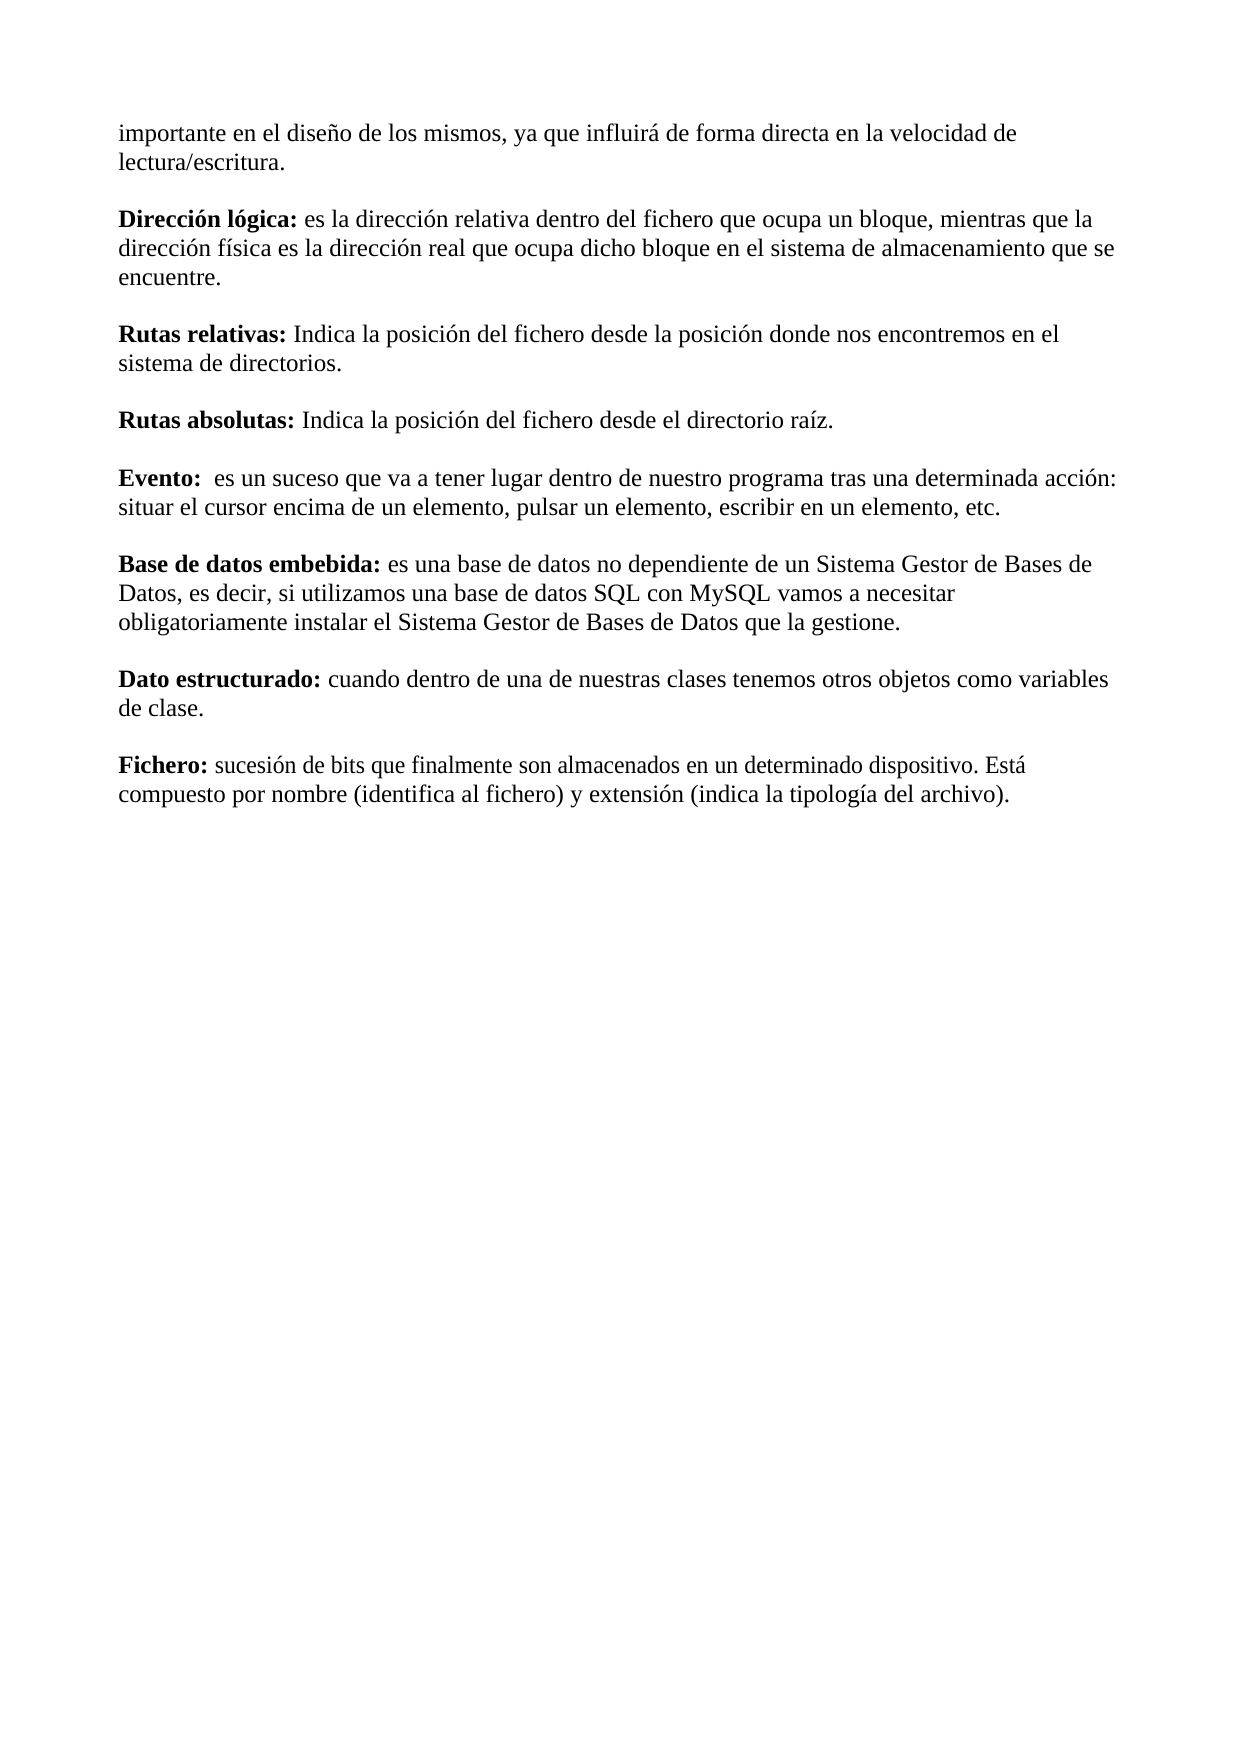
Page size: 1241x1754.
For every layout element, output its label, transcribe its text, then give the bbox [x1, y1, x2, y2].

text Evento: es un suceso que va a tener lugar dentro de nuestro programa tras una determinada acción: situar el cursor encima de un elemento, pulsar un elemento, escribir en un elemento, etc. [118, 463, 1123, 521]
text Base de datos embebida: es una base de datos no dependiente de un Sistema Gestor de Bases de Datos, es decir, si utilizamos una base de datos SQL con MySQL vamos a necesitar obligatoriamente instalar el Sistema Gestor de Bases de Datos que la gestione. [118, 549, 1123, 636]
text Dirección lógica: es la dirección relativa dentro del fichero que ocupa un bloque, mientras que la dirección física es la dirección real que ocupa dicho bloque en el sistema de almacenamiento que se encuentre. [118, 204, 1123, 291]
text Rutas relativas: Indica la posición del fichero desde la posición donde nos encontremos en el sistema de directorios. [118, 319, 1123, 377]
text Rutas absolutas: Indica la posición del fichero desde el directorio raíz. [118, 406, 1123, 434]
text Fichero: sucesión de bits que finalmente son almacenados en un determinado dispositivo. Está compuesto por nombre (identifica al fichero) y extensión (indica la tipología del archivo). [118, 751, 1123, 808]
text importante en el diseño de los mismos, ya que influirá de forma directa en la velocidad de lectura/escritura. [118, 118, 1123, 176]
text Dato estructurado: cuando dentro de una de nuestras clases tenemos otros objetos como variables de clase. [118, 664, 1123, 722]
